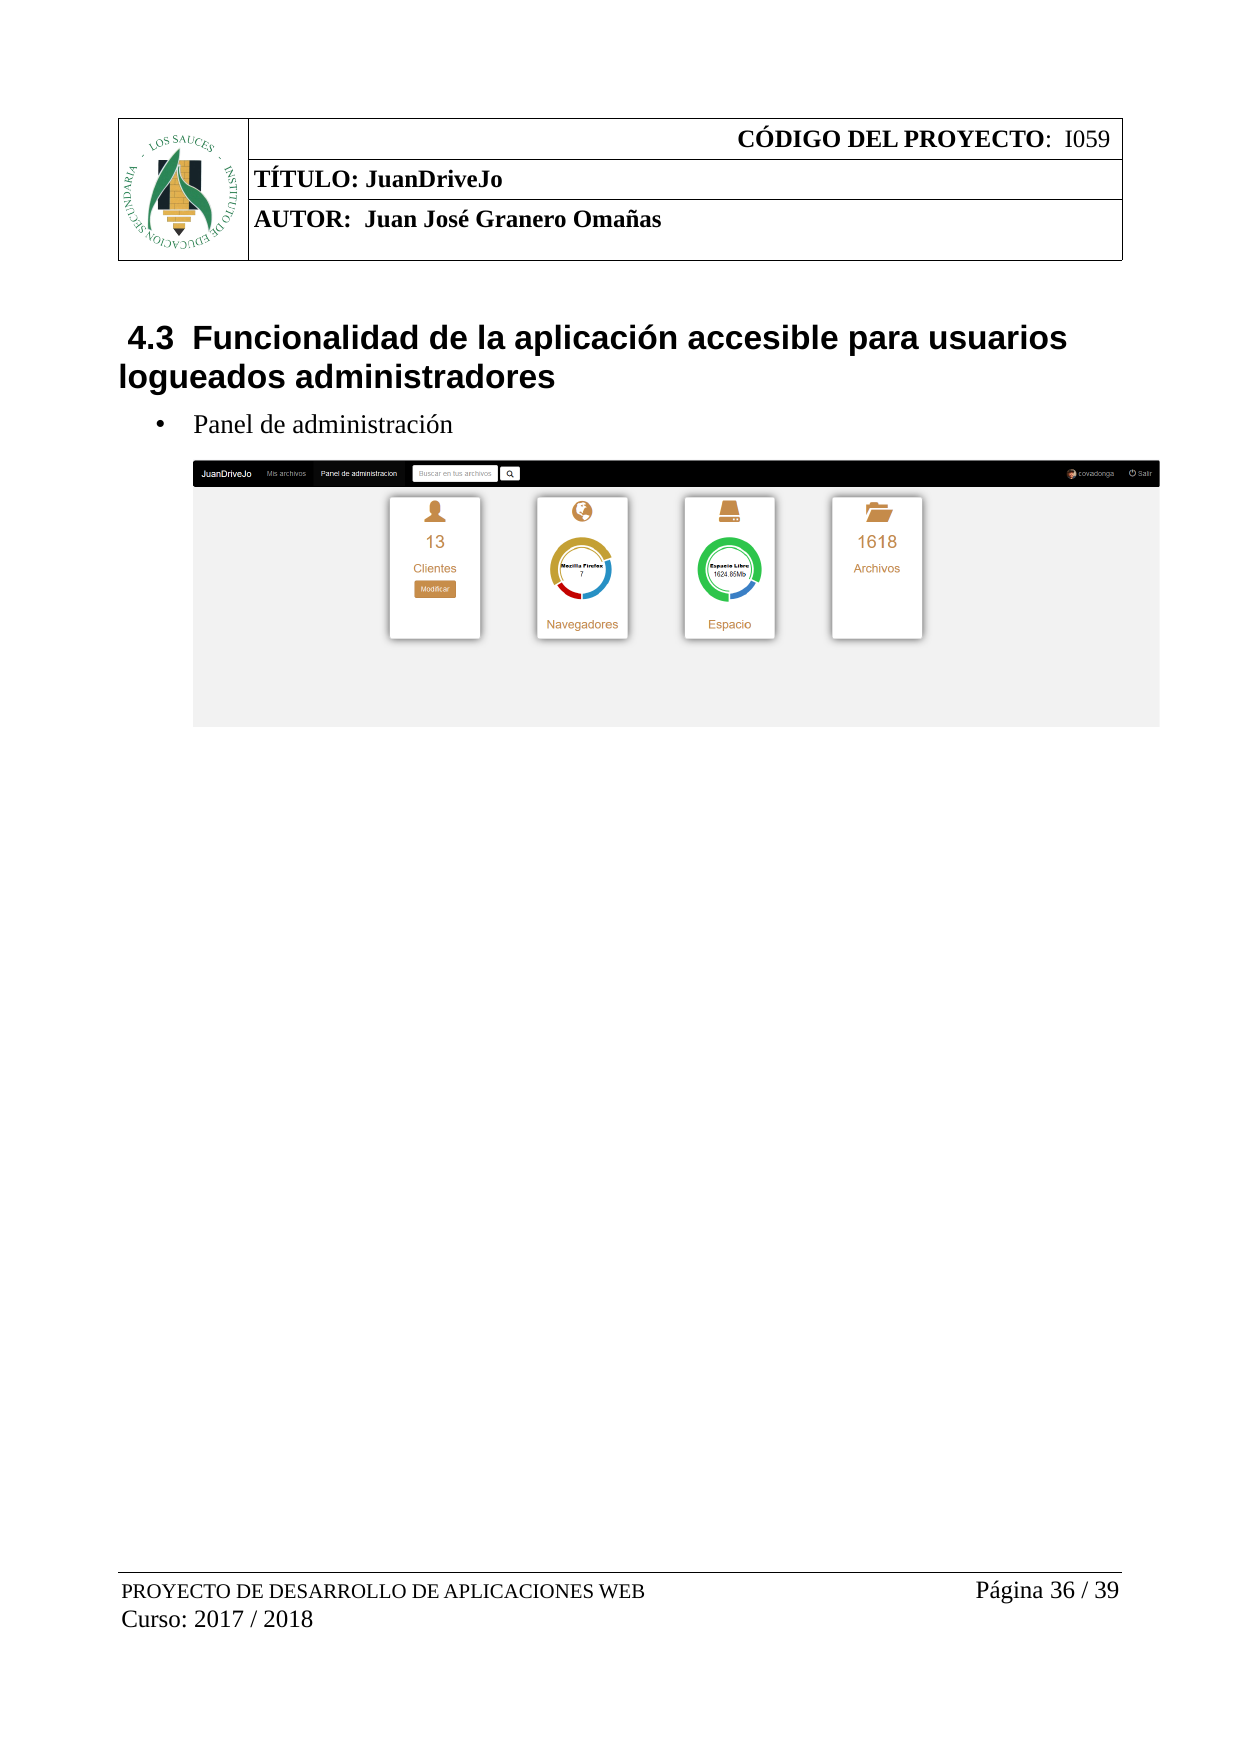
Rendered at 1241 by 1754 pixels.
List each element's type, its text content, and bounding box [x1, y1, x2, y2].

list Panel de administración [156, 408, 1122, 439]
picture [193, 459, 1160, 727]
picture [112, 123, 254, 257]
subtitle Funcionalidad de la aplicación accesible para usuarios logueados administradores [118, 318, 1122, 395]
